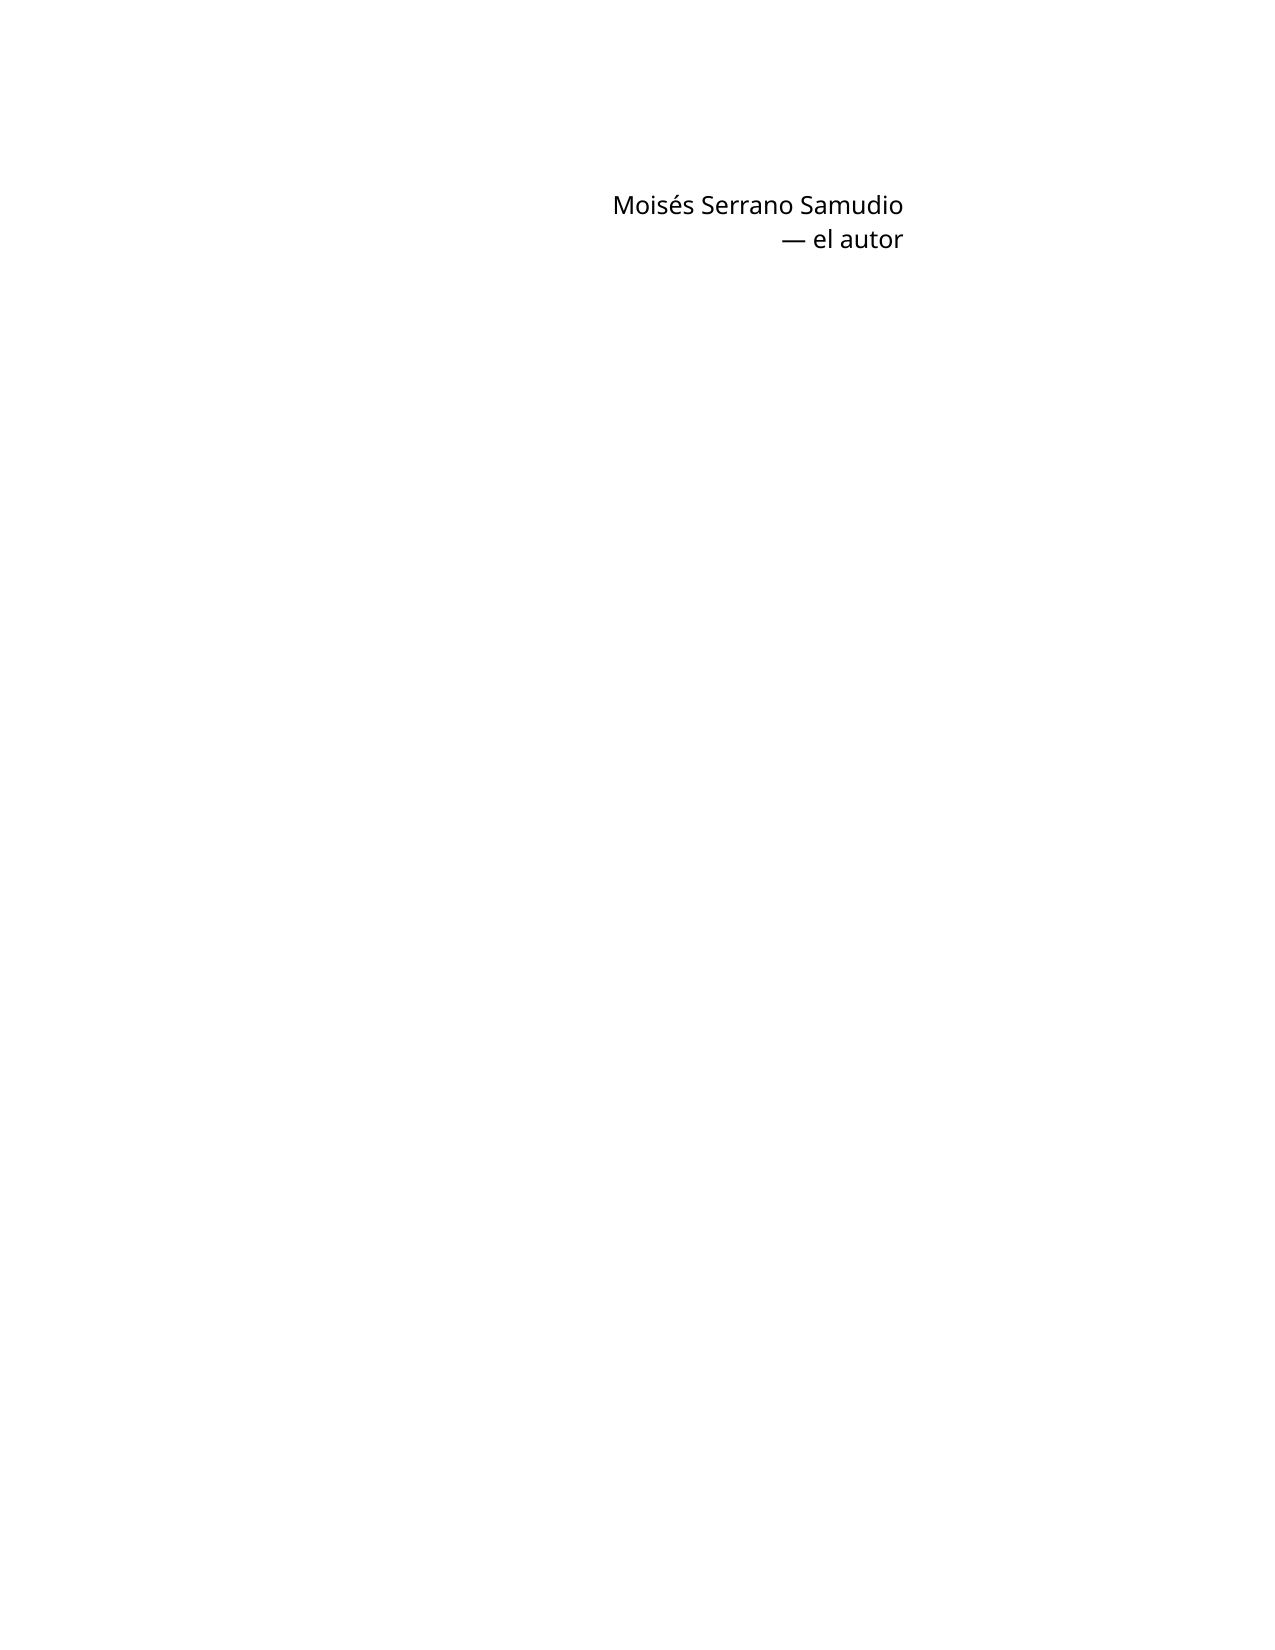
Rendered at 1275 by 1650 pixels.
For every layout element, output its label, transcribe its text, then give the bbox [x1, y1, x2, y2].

table_header [1018, 148, 1127, 261]
table_header [909, 148, 1018, 261]
table_header [148, 148, 256, 261]
table_header [256, 148, 365, 261]
table_header Moisés Serrano Samudio — el autor [365, 148, 909, 261]
